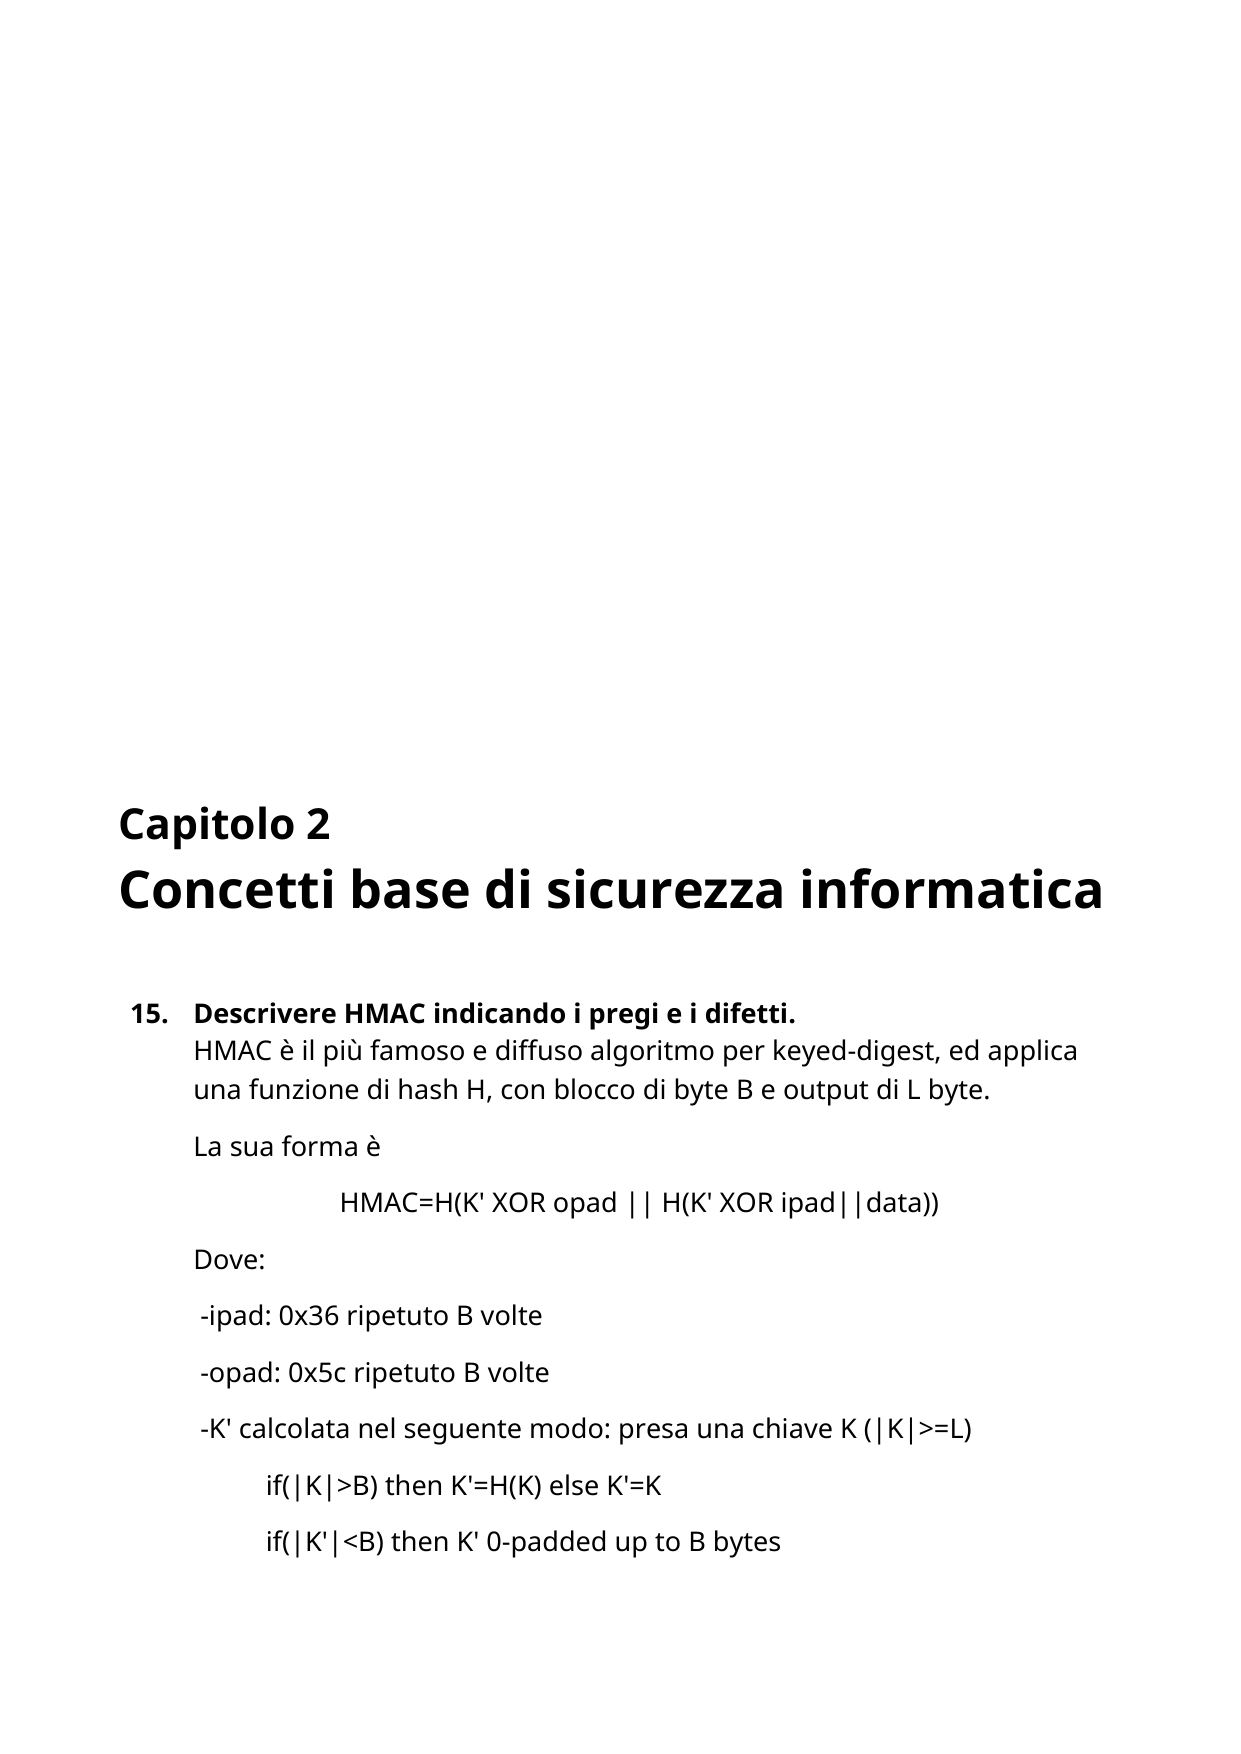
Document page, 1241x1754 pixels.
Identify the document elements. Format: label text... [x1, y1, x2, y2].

list Dove: [193, 1240, 1122, 1277]
list Descrivere HMAC indicando i pregi e i difetti. [130, 994, 1122, 1031]
text Capitolo 2 [118, 794, 1122, 852]
list -K' calcolata nel seguente modo: presa una chiave K (|K|>=L) [193, 1409, 1122, 1446]
text Concetti base di sicurezza informatica [118, 852, 1122, 923]
list -ipad: 0x36 ripetuto B volte [193, 1297, 1122, 1333]
list HMAC è il più famoso e diffuso algoritmo per keyed-digest, ed applica una funzione di hash H, con blocco di byte B e output di L byte. [193, 1031, 1122, 1108]
list La sua forma è [193, 1127, 1122, 1164]
list if(|K'|<B) then K' 0-padded up to B bytes [193, 1522, 1122, 1559]
list HMAC=H(K' XOR opad || H(K' XOR ipad||data)) [193, 1184, 1122, 1221]
list if(|K|>B) then K'=H(K) else K'=K [193, 1466, 1122, 1503]
list -opad: 0x5c ripetuto B volte [193, 1353, 1122, 1390]
